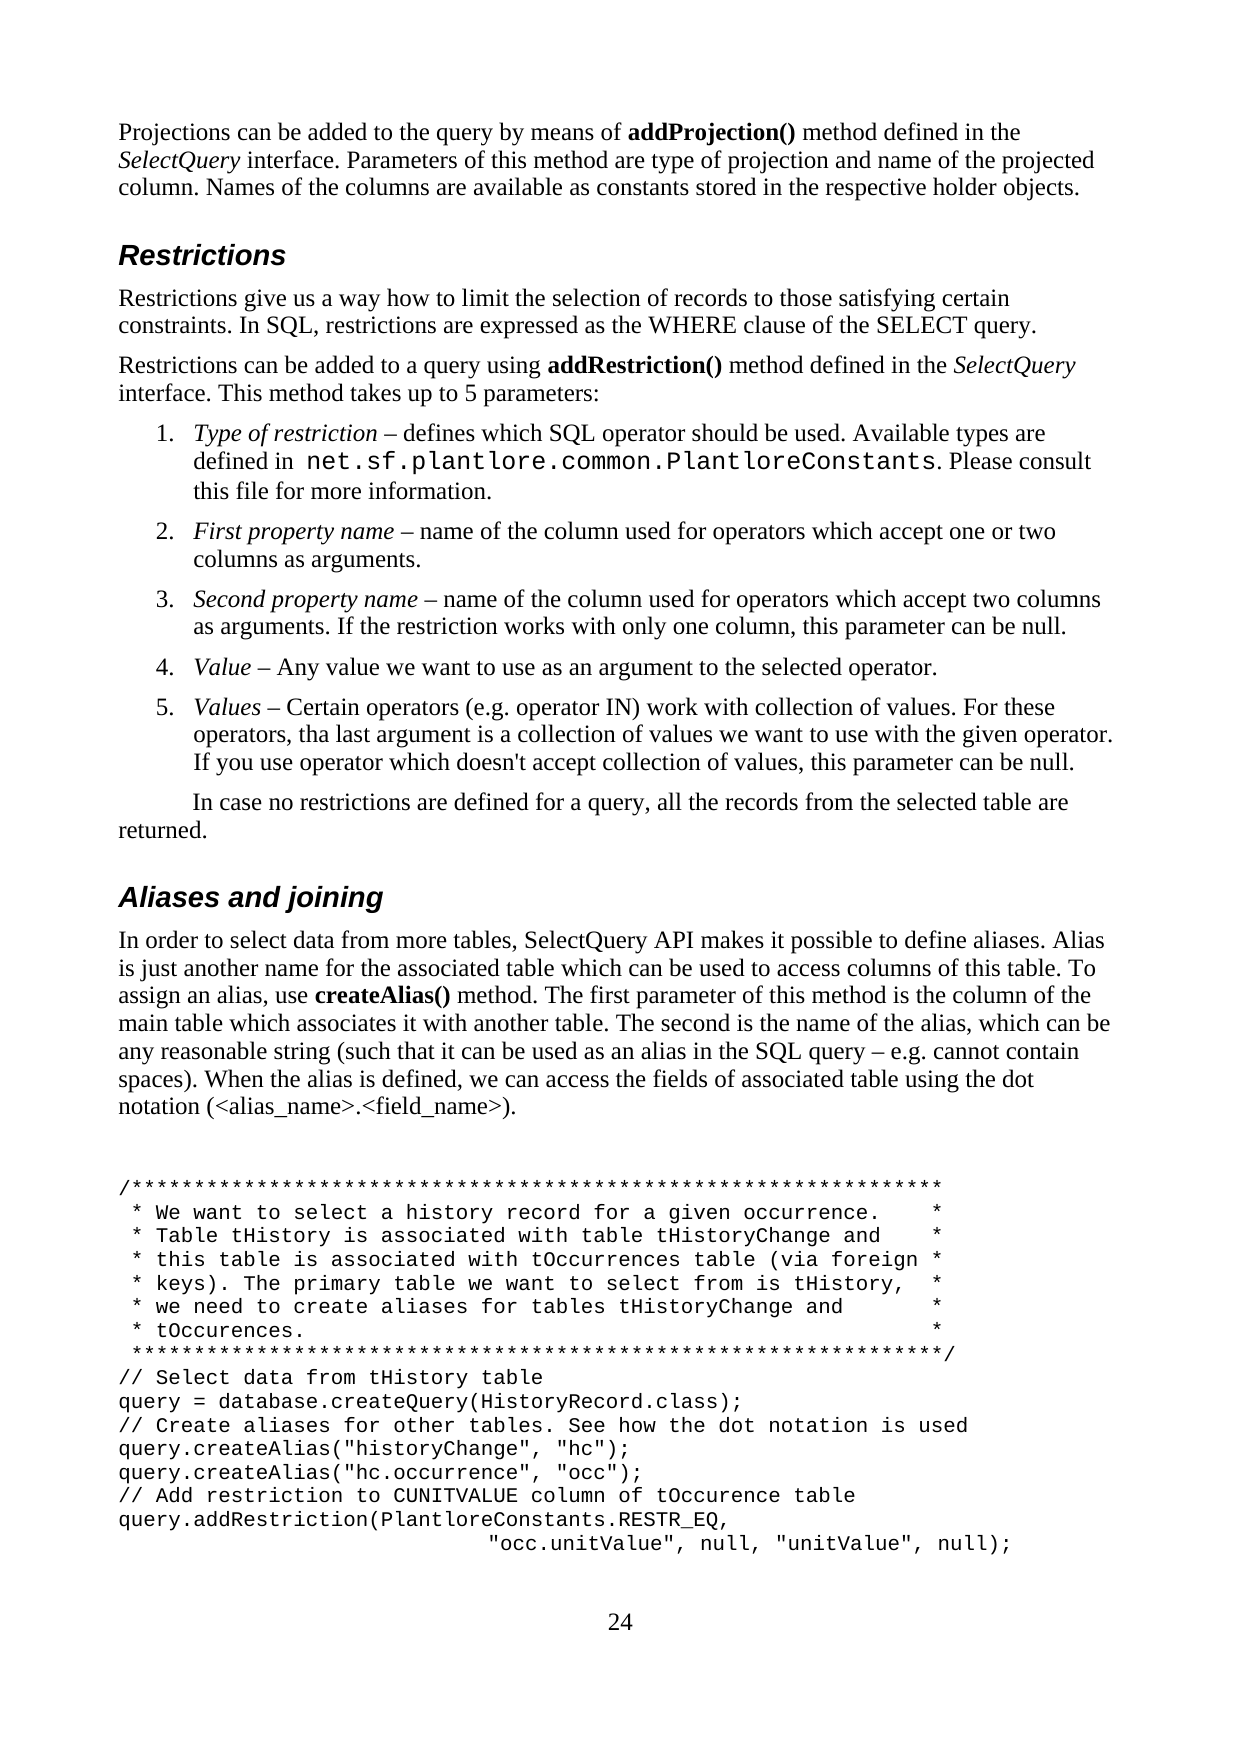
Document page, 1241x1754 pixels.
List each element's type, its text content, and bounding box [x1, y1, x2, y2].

text query.createAlias("historyChange", "hc"); [118, 1438, 1122, 1462]
text Restrictions can be added to a query using addRestriction() method defined in the SelectQuery interface. This method takes up to 5 parameters: [118, 352, 1122, 407]
list Value – Any value we want to use as an argument to the selected operator. [156, 653, 1122, 680]
text // Select data from tHistory table [118, 1367, 1122, 1391]
list Second property name – name of the column used for operators which accept two columns as arguments. If the restriction works with only one column, this parameter can be null. [156, 585, 1122, 640]
text query.createAlias("hc.occurrence", "occ"); [118, 1462, 1122, 1486]
text Restrictions give us a way how to limit the selection of records to those satisfying certain constraints. In SQL, restrictions are expressed as the WHERE clause of the SELECT query. [118, 284, 1122, 339]
subtitle Restrictions [118, 239, 1122, 271]
subtitle Aliases and joining [118, 881, 1122, 914]
text *****************************************************************/ [118, 1344, 1122, 1367]
text * Table tHistory is associated with table tHistoryChange and * [118, 1225, 1122, 1249]
text Projections can be added to the query by means of addProjection() method defined in the SelectQuery interface. Parameters of this method are type of projection and name of the projected column. Names of the columns are available as constants stored in the respective holder objects. [118, 118, 1122, 201]
list Type of restriction – defines which SQL operator should be used. Available types are defined in net.sf.plantlore.common.PlantloreConstants. Please consult this file for more information. [156, 419, 1122, 504]
text In order to select data from more tables, SelectQuery API makes it possible to define aliases. Alias is just another name for the associated table which can be used to access columns of this table. To assign an alias, use createAlias() method. The first parameter of this method is the column of the main table which associates it with another table. The second is the name of the alias, which can be any reasonable string (such that it can be used as an alias in the SQL query – e.g. cannot contain spaces). When the alias is defined, we can access the fields of associated table using the dot notation (<alias_name>.<field_name>). [118, 926, 1122, 1120]
text * We want to select a history record for a given occurrence. * [118, 1202, 1122, 1225]
text * tOccurences. * [118, 1320, 1122, 1344]
text * keys). The primary table we want to select from is tHistory, * [118, 1273, 1122, 1296]
text In case no restrictions are defined for a query, all the records from the selected table are returned. [118, 788, 1122, 844]
text * we need to create aliases for tables tHistoryChange and * [118, 1296, 1122, 1320]
text // Add restriction to CUNITVALUE column of tOccurence table [118, 1486, 1122, 1509]
text // Create aliases for other tables. See how the dot notation is used [118, 1414, 1122, 1438]
text query.addRestriction(PlantloreConstants.RESTR_EQ, [118, 1509, 1122, 1533]
text "occ.unitValue", null, "unitValue", null); [118, 1533, 1122, 1556]
text /***************************************************************** [118, 1178, 1122, 1202]
list Values – Certain operators (e.g. operator IN) work with collection of values. For these operators, tha last argument is a collection of values we want to use with the given operator. If you use operator which doesn't accept collection of values, this parameter can be null. [156, 693, 1122, 776]
text query = database.createQuery(HistoryRecord.class); [118, 1391, 1122, 1414]
text * this table is associated with tOccurrences table (via foreign * [118, 1249, 1122, 1273]
list First property name – name of the column used for operators which accept one or two columns as arguments. [156, 517, 1122, 572]
